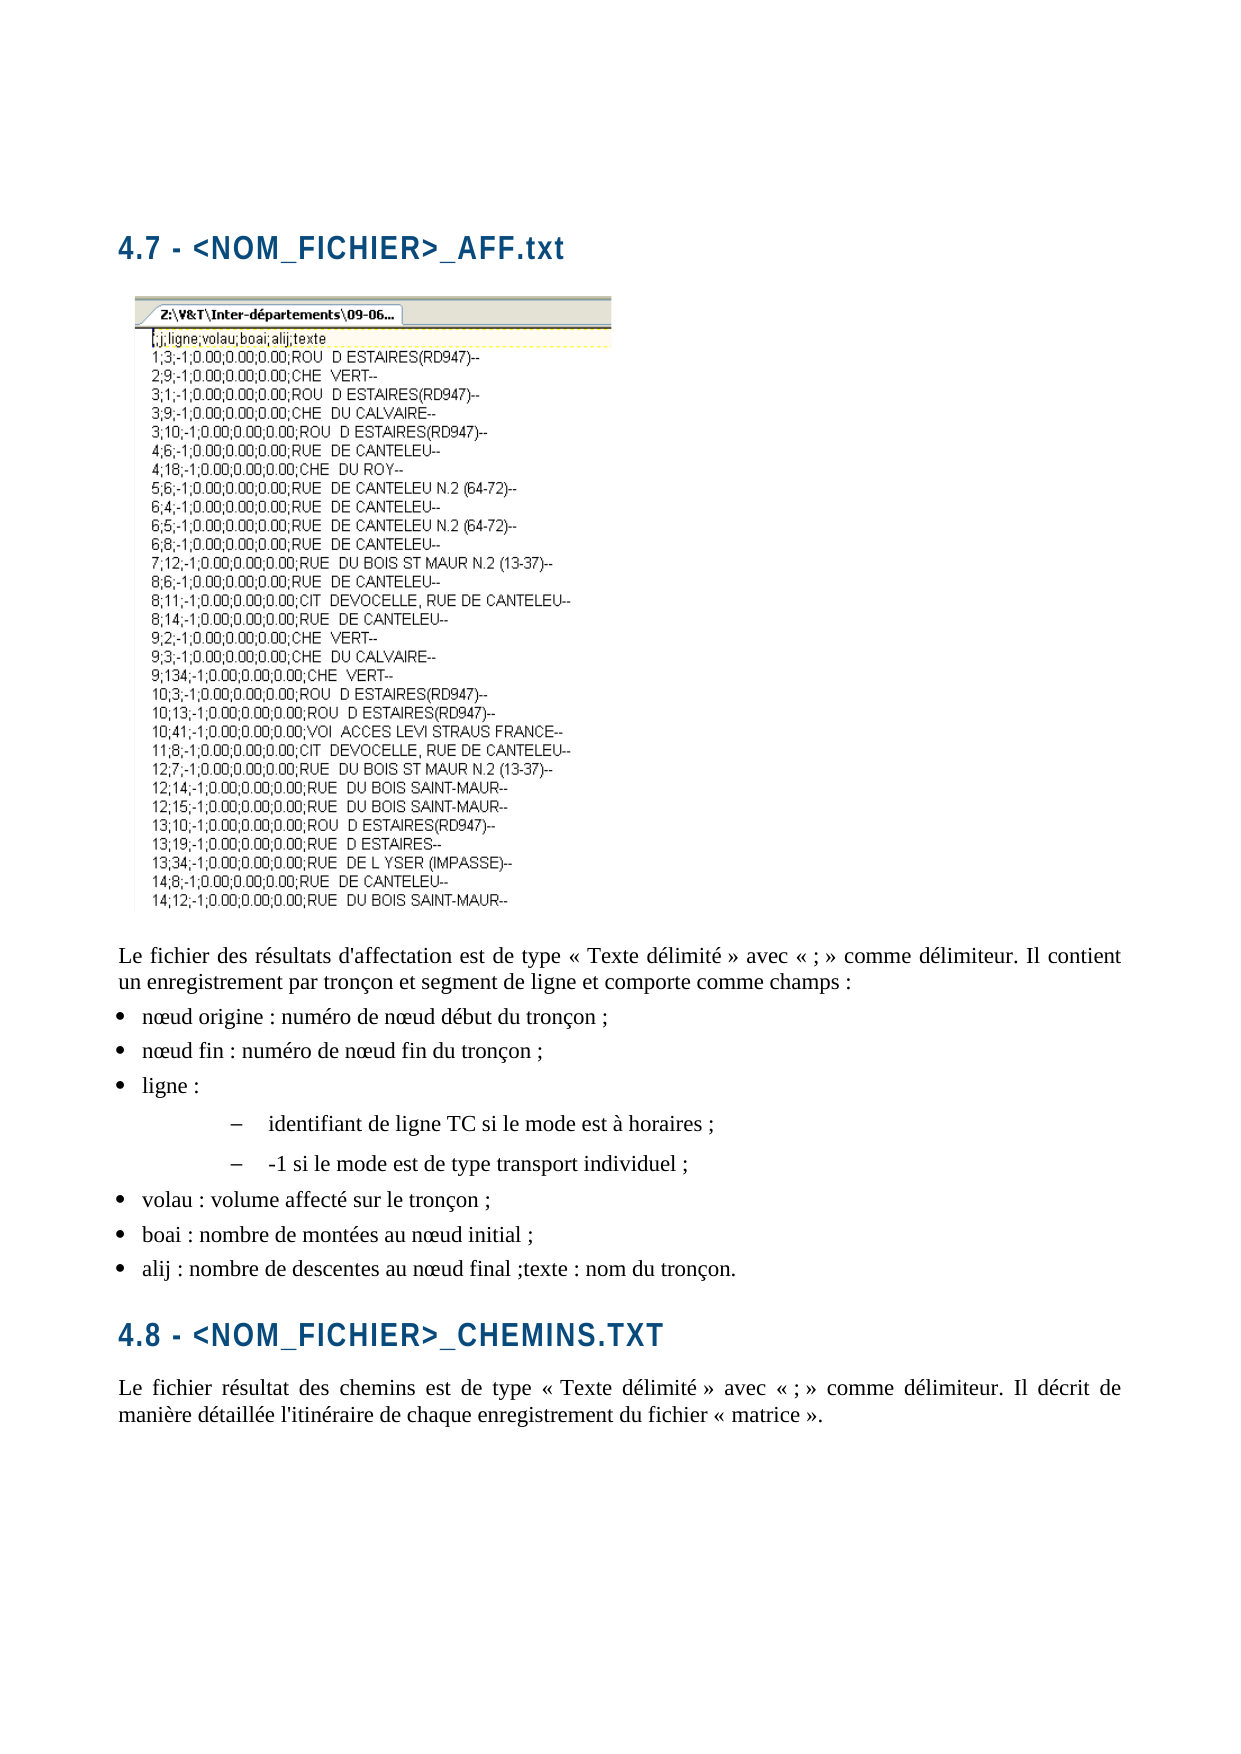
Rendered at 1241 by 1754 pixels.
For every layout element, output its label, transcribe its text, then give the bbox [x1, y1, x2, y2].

subtitle <NOM_FICHIER>_AFF.txt [118, 228, 1122, 266]
list boai : nombre de montées au nœud initial ; [116, 1221, 1127, 1247]
list nœud fin : numéro de nœud fin du tronçon ; [116, 1038, 1127, 1064]
subtitle <NOM_FICHIER>_CHEMINS.TXT [118, 1315, 1122, 1353]
list identifiant de ligne TC si le mode est à horaires ; [231, 1107, 1122, 1138]
list nœud origine : numéro de nœud début du tronçon ; [116, 1003, 1127, 1029]
text Le fichier résultat des chemins est de type « Texte délimité » avec « ; » comme délimiteur. Il décrit de manière détaillée l'itinéraire de chaque enregistrement du fichier « matrice ». [118, 1374, 1122, 1427]
list alij : nombre de descentes au nœud final ;texte : nom du tronçon. [116, 1256, 1127, 1282]
text Le fichier des résultats d'affectation est de type « Texte délimité » avec « ; » comme délimiteur. Il contient un enregistrement par tronçon et segment de ligne et comporte comme champs : [118, 942, 1122, 994]
picture [134, 296, 533, 912]
list volau : volume affecté sur le tronçon ; [116, 1186, 1127, 1212]
list -1 si le mode est de type transport individuel ; [231, 1147, 1122, 1178]
list ligne : [116, 1072, 1127, 1099]
